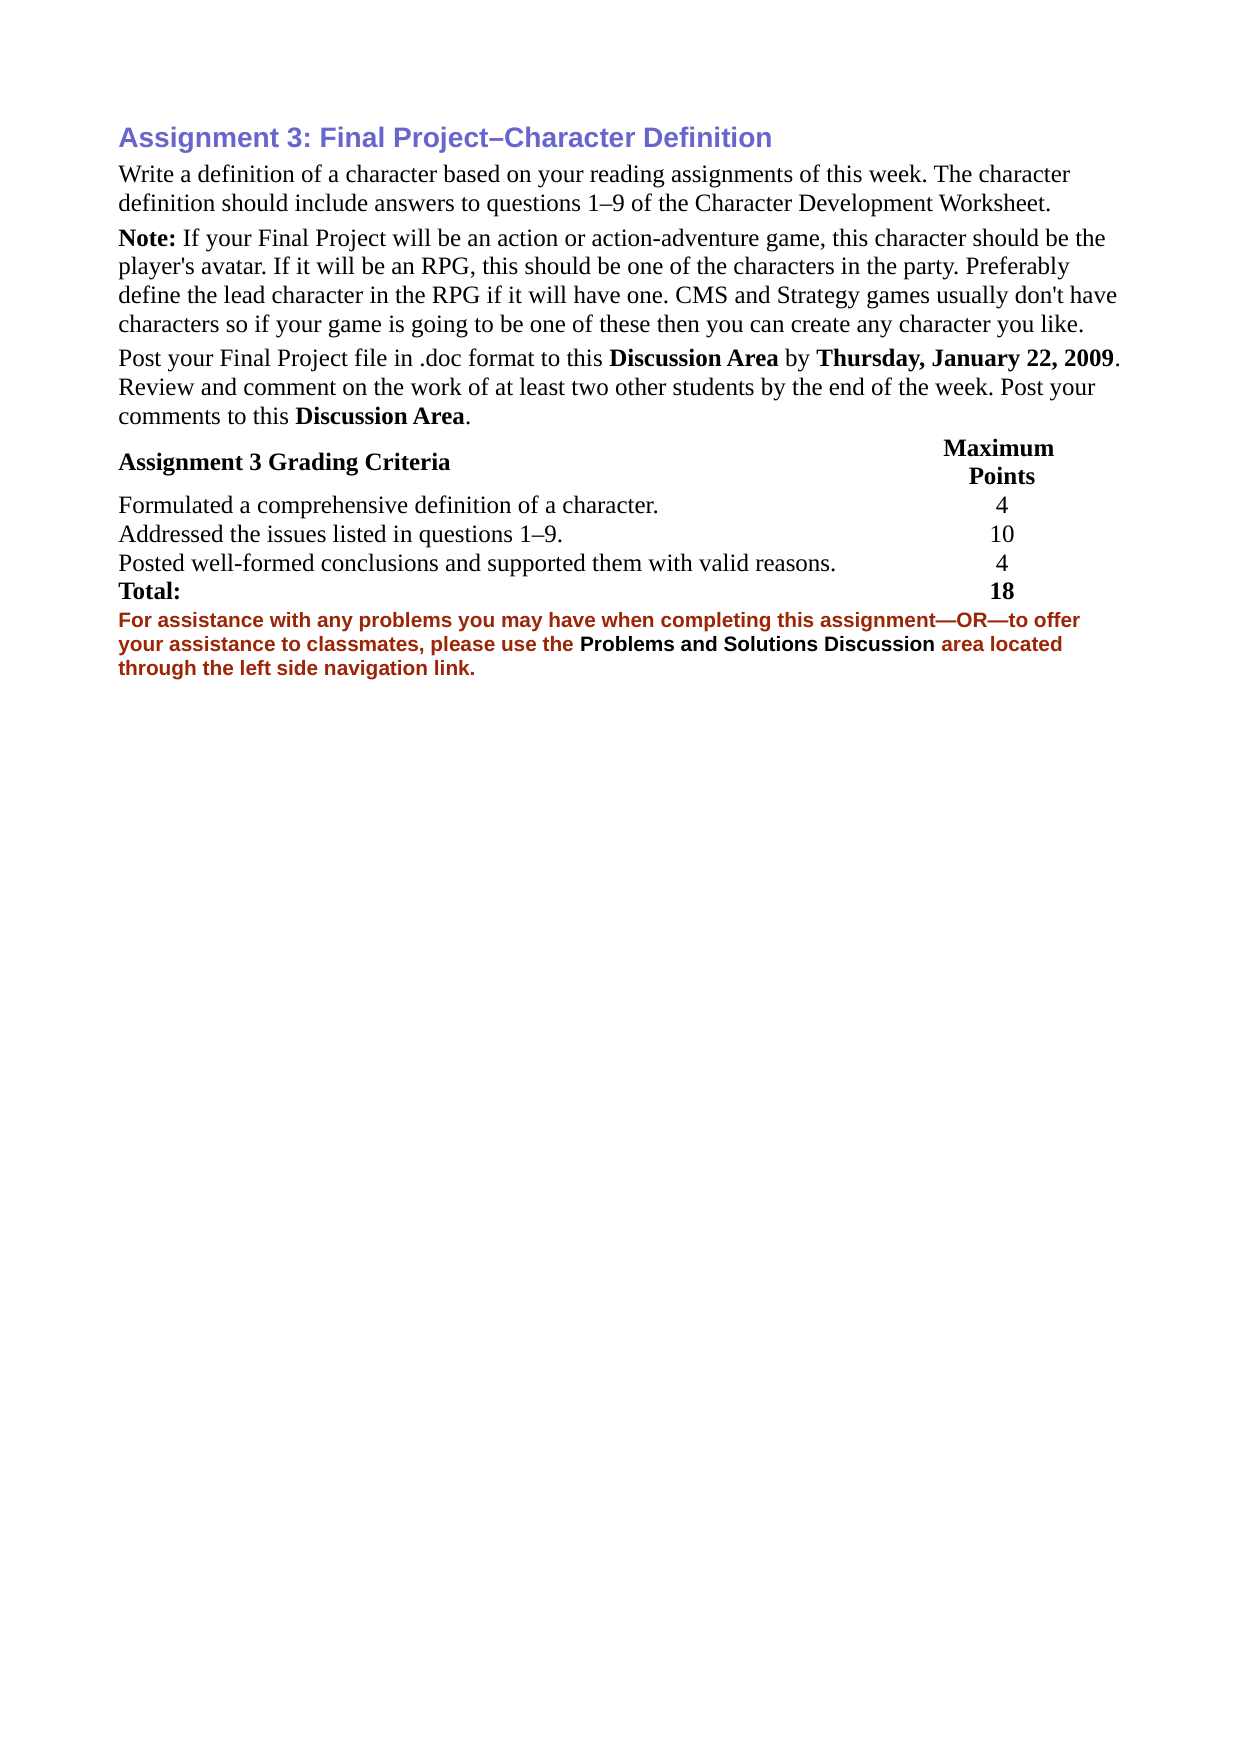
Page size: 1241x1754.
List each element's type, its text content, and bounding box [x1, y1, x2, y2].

table_cell Formulated a comprehensive definition of a character. [118, 490, 901, 519]
table_header Maximum Points [901, 433, 1102, 490]
text Write a definition of a character based on your reading assignments of this week. The character definition should include answers to questions 1–9 of the Character Development Worksheet. [118, 159, 1122, 217]
table_header Assignment 3 Grading Criteria [118, 433, 901, 490]
table_cell Addressed the issues listed in questions 1–9. [118, 519, 901, 548]
table_cell 4 [901, 548, 1102, 576]
text Post your Final Project file in .doc format to this Discussion Area by Thursday, January 22, 2009. Review and comment on the work of at least two other students by the end of the week. Post your comments to this Discussion Area. [118, 343, 1122, 430]
table_cell 4 [901, 490, 1102, 519]
table_cell 18 [901, 576, 1102, 605]
table_cell 10 [901, 519, 1102, 548]
text Note: If your Final Project will be an action or action-adventure game, this character should be the player's avatar. If it will be an RPG, this should be one of the characters in the party. Preferably define the lead character in the RPG if it will have one. CMS and Strategy games usually don't have characters so if your game is going to be one of these then you can create any character you like. [118, 223, 1122, 338]
table_cell Posted well-formed conclusions and supported them with valid reasons. [118, 548, 901, 576]
text Assignment 3: Final Project–Character Definition [118, 121, 1122, 153]
table_cell Total: [118, 576, 901, 605]
text For assistance with any problems you may have when completing this assignment—OR—to offer your assistance to classmates, please use the Problems and Solutions Discussion area located through the left side navigation link. [118, 608, 1122, 680]
